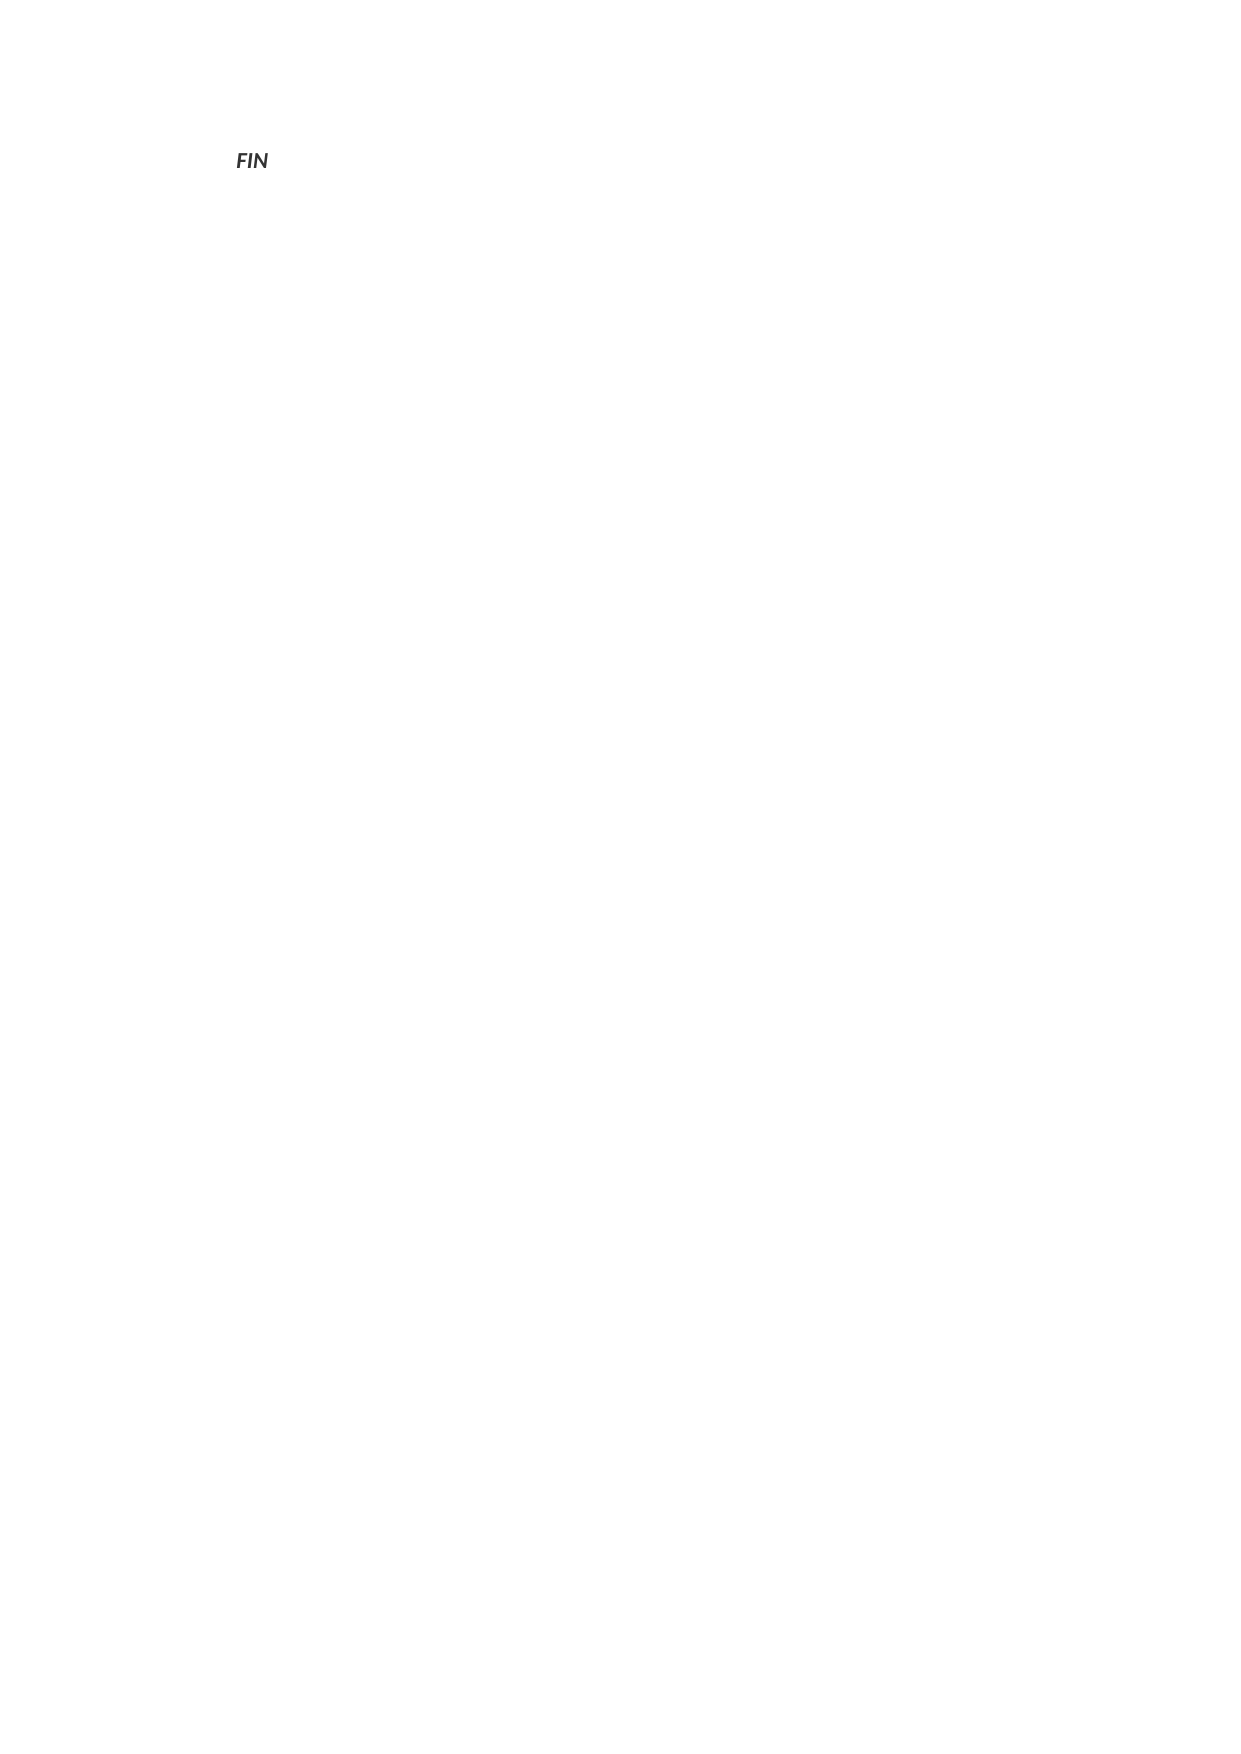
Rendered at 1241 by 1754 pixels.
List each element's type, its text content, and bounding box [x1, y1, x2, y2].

text FIN [118, 146, 1122, 174]
